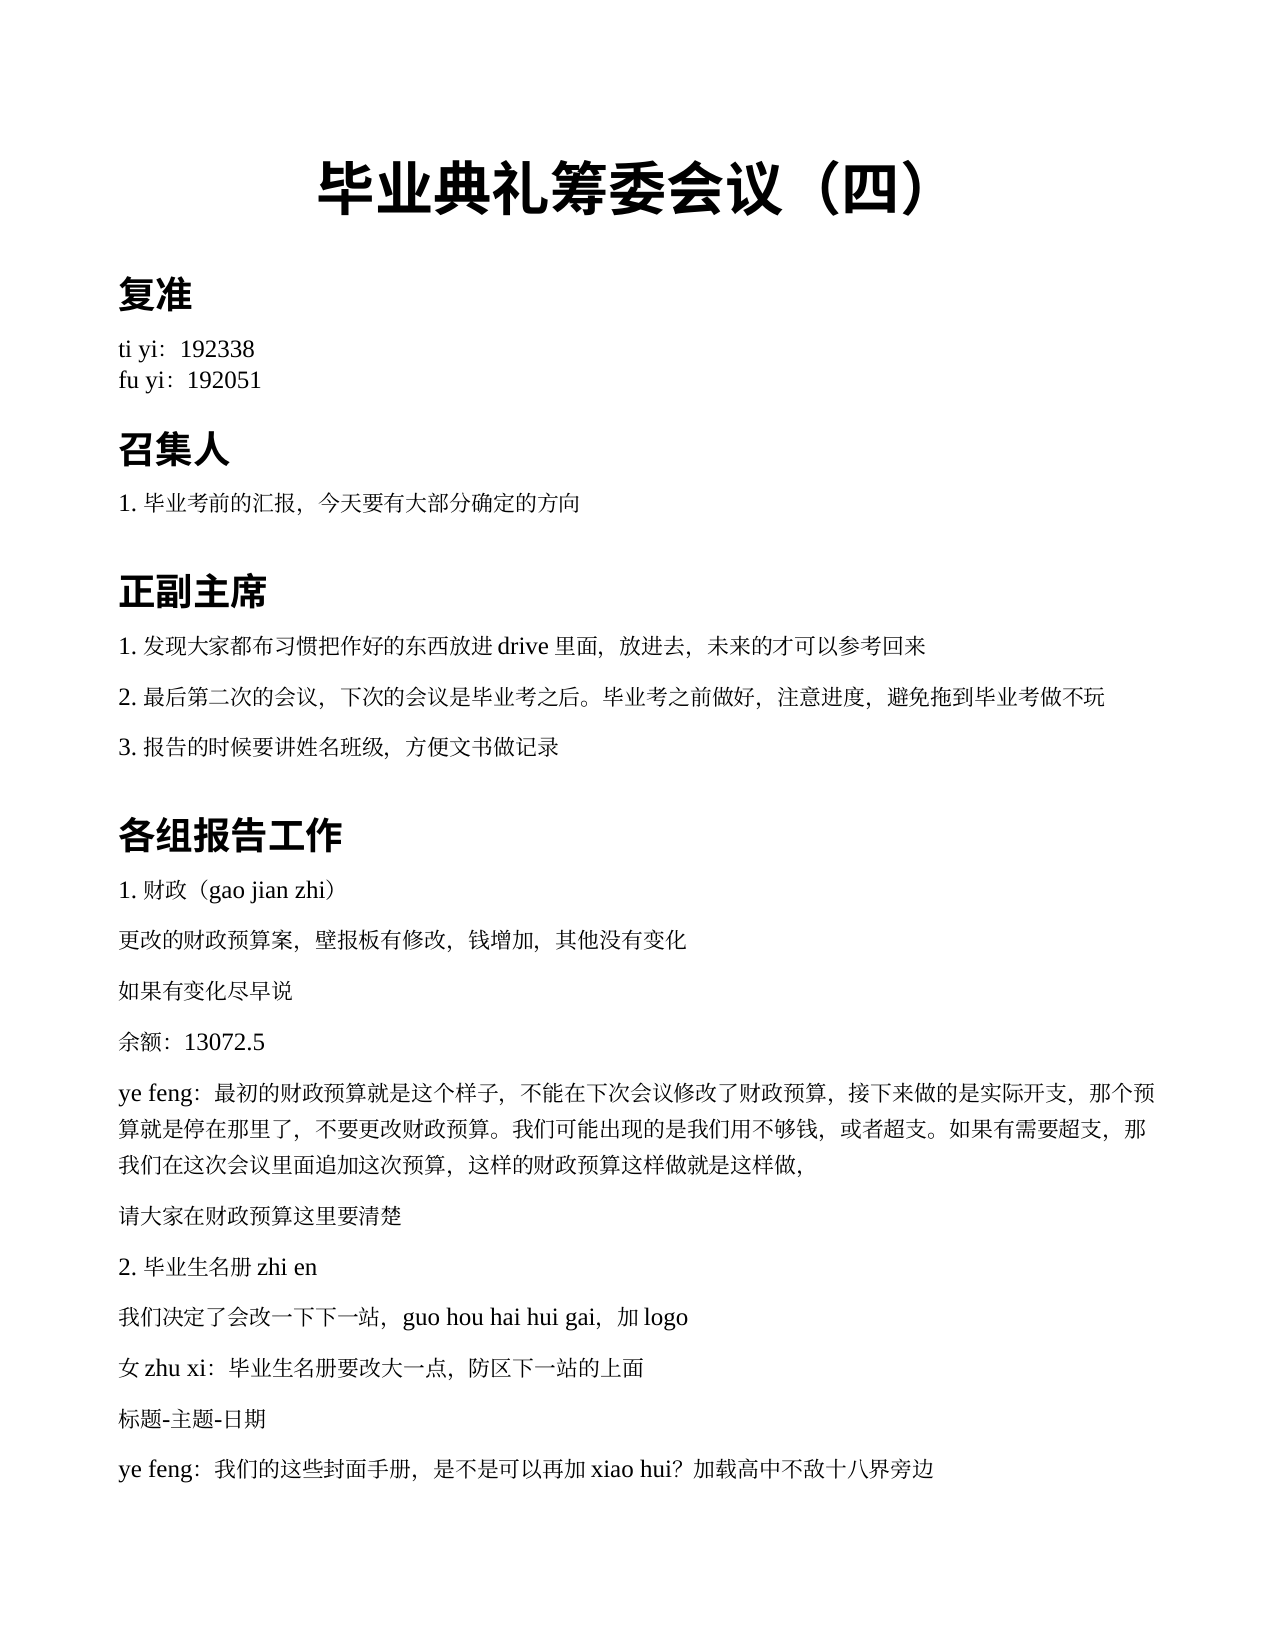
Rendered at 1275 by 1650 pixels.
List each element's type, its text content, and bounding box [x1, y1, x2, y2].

text 如果有变化尽早说 [118, 974, 1157, 1006]
text 1. 毕业考前的汇报，今天要有大部分确定的方向 [118, 487, 1157, 518]
subtitle 复准 [118, 265, 1157, 319]
text 余额：13072.5 [118, 1025, 1157, 1057]
text ti yi：192338 [118, 332, 1157, 363]
text 1. 发现大家都布习惯把作好的东西放进drive里面，放进去，未来的才可以参考回来 [118, 629, 1157, 661]
text 1. 财政（gao jian zhi） [118, 873, 1157, 904]
text 请大家在财政预算这里要清楚 [118, 1199, 1157, 1230]
title 毕业典礼筹委会议（四） [118, 143, 1157, 228]
text 3. 报告的时候要讲姓名班级，方便文书做记录 [118, 731, 1157, 762]
text ye feng：最初的财政预算就是这个样子，不能在下次会议修改了财政预算，接下来做的是实际开支，那个预算就是停在那里了，不要更改财政预算。我们可能出现的是我们用不够钱，或者超支。如果有需要超支，那我们在这次会议里面追加这次预算，这样的财政预算这样做就是这样做， [118, 1076, 1157, 1180]
text 2. 毕业生名册zhi en [118, 1250, 1157, 1281]
text fu yi：192051 [118, 363, 1157, 395]
text 2. 最后第二次的会议，下次的会议是毕业考之后。毕业考之前做好，注意进度，避免拖到毕业考做不玩 [118, 680, 1157, 711]
subtitle 正副主席 [118, 562, 1157, 617]
text 女zhu xi：毕业生名册要改大一点，防区下一站的上面 [118, 1351, 1157, 1383]
text 更改的财政预算案，壁报板有修改，钱增加，其他没有变化 [118, 924, 1157, 955]
subtitle 各组报告工作 [118, 806, 1157, 861]
text 标题-主题-日期 [118, 1402, 1157, 1433]
subtitle 召集人 [118, 420, 1157, 474]
text 我们决定了会改一下下一站，guo hou hai hui gai，加logo [118, 1300, 1157, 1332]
text ye feng：我们的这些封面手册，是不是可以再加xiao hui？加载高中不敌十八界旁边 [118, 1453, 1157, 1484]
